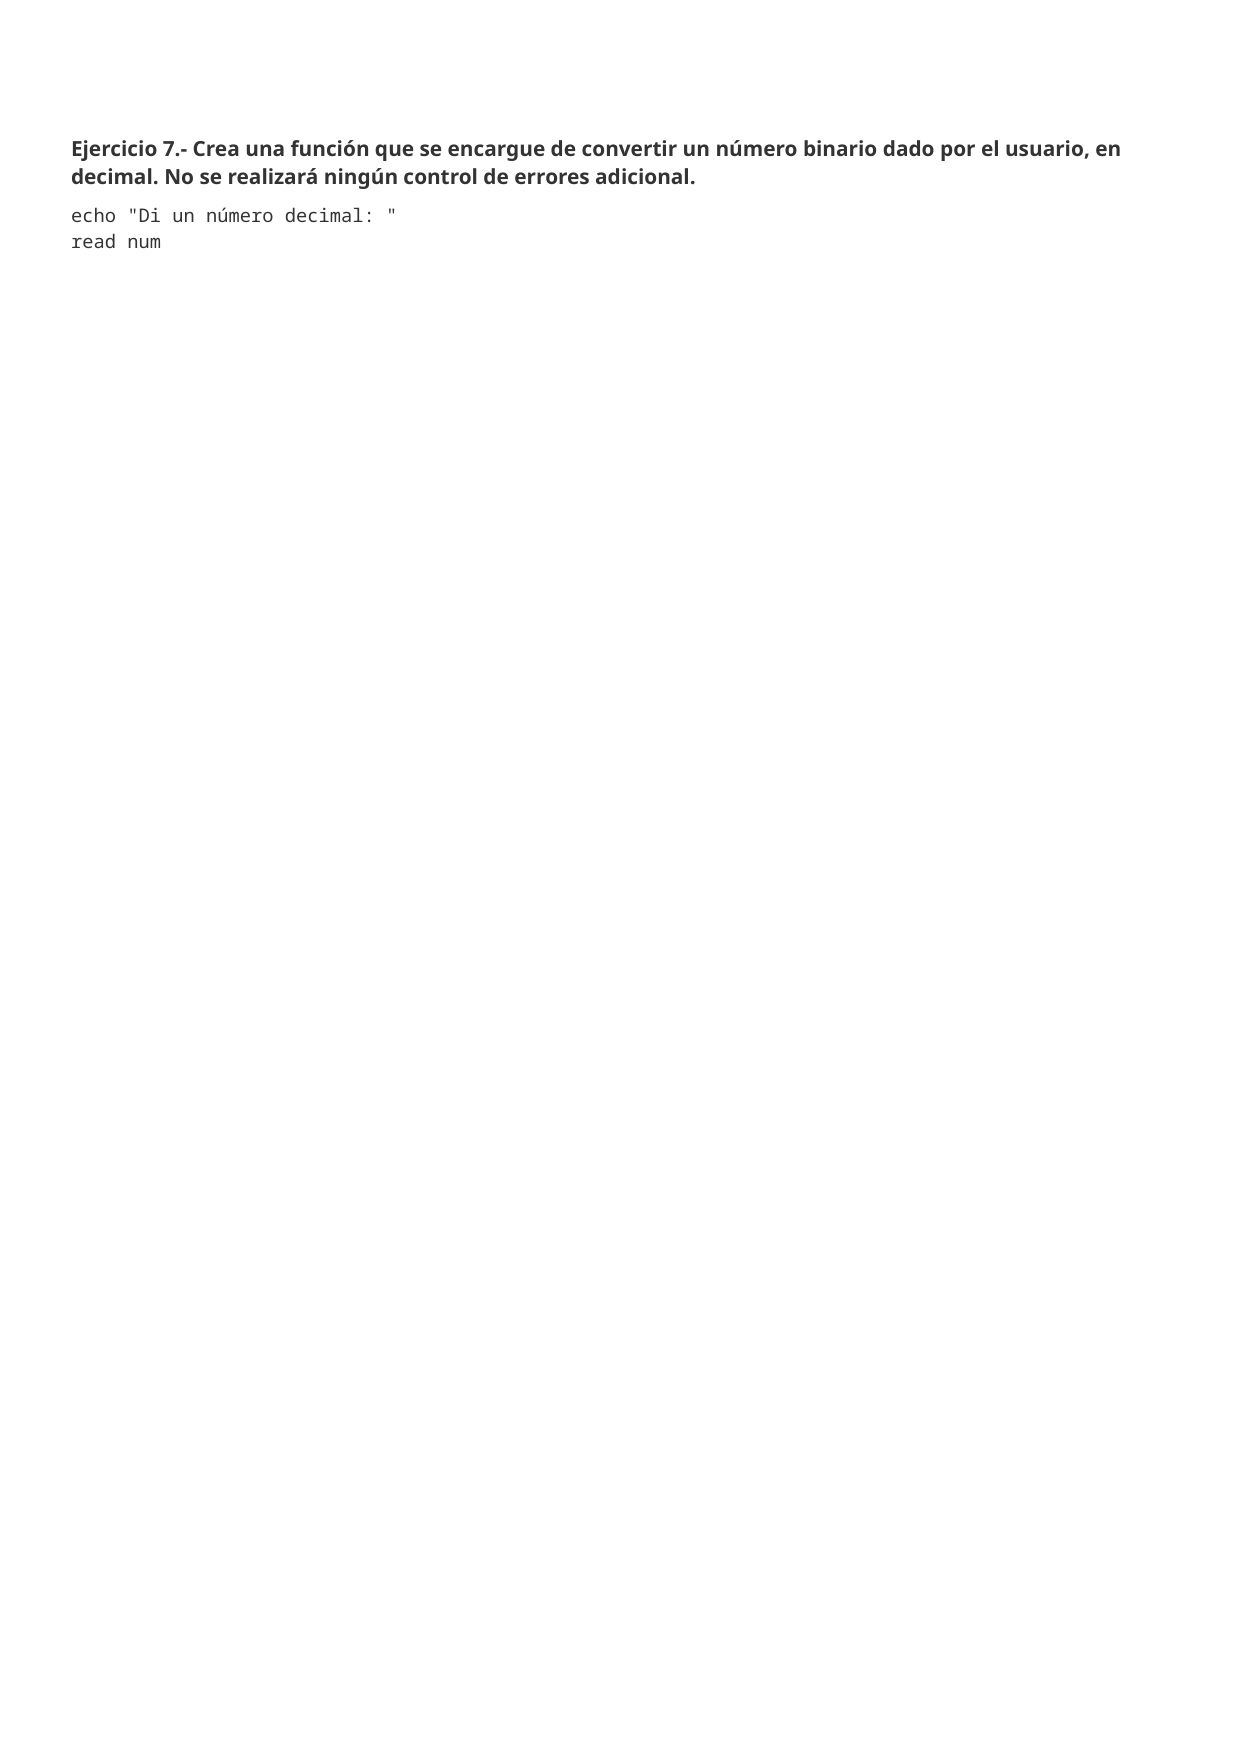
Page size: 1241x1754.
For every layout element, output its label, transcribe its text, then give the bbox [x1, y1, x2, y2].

text echo "Di un número decimal: " read num [71, 202, 1169, 253]
text Ejercicio 7.- Crea una función que se encargue de convertir un número binario dado por el usuario, en decimal. No se realizará ningún control de errores adicional. [71, 134, 1169, 191]
